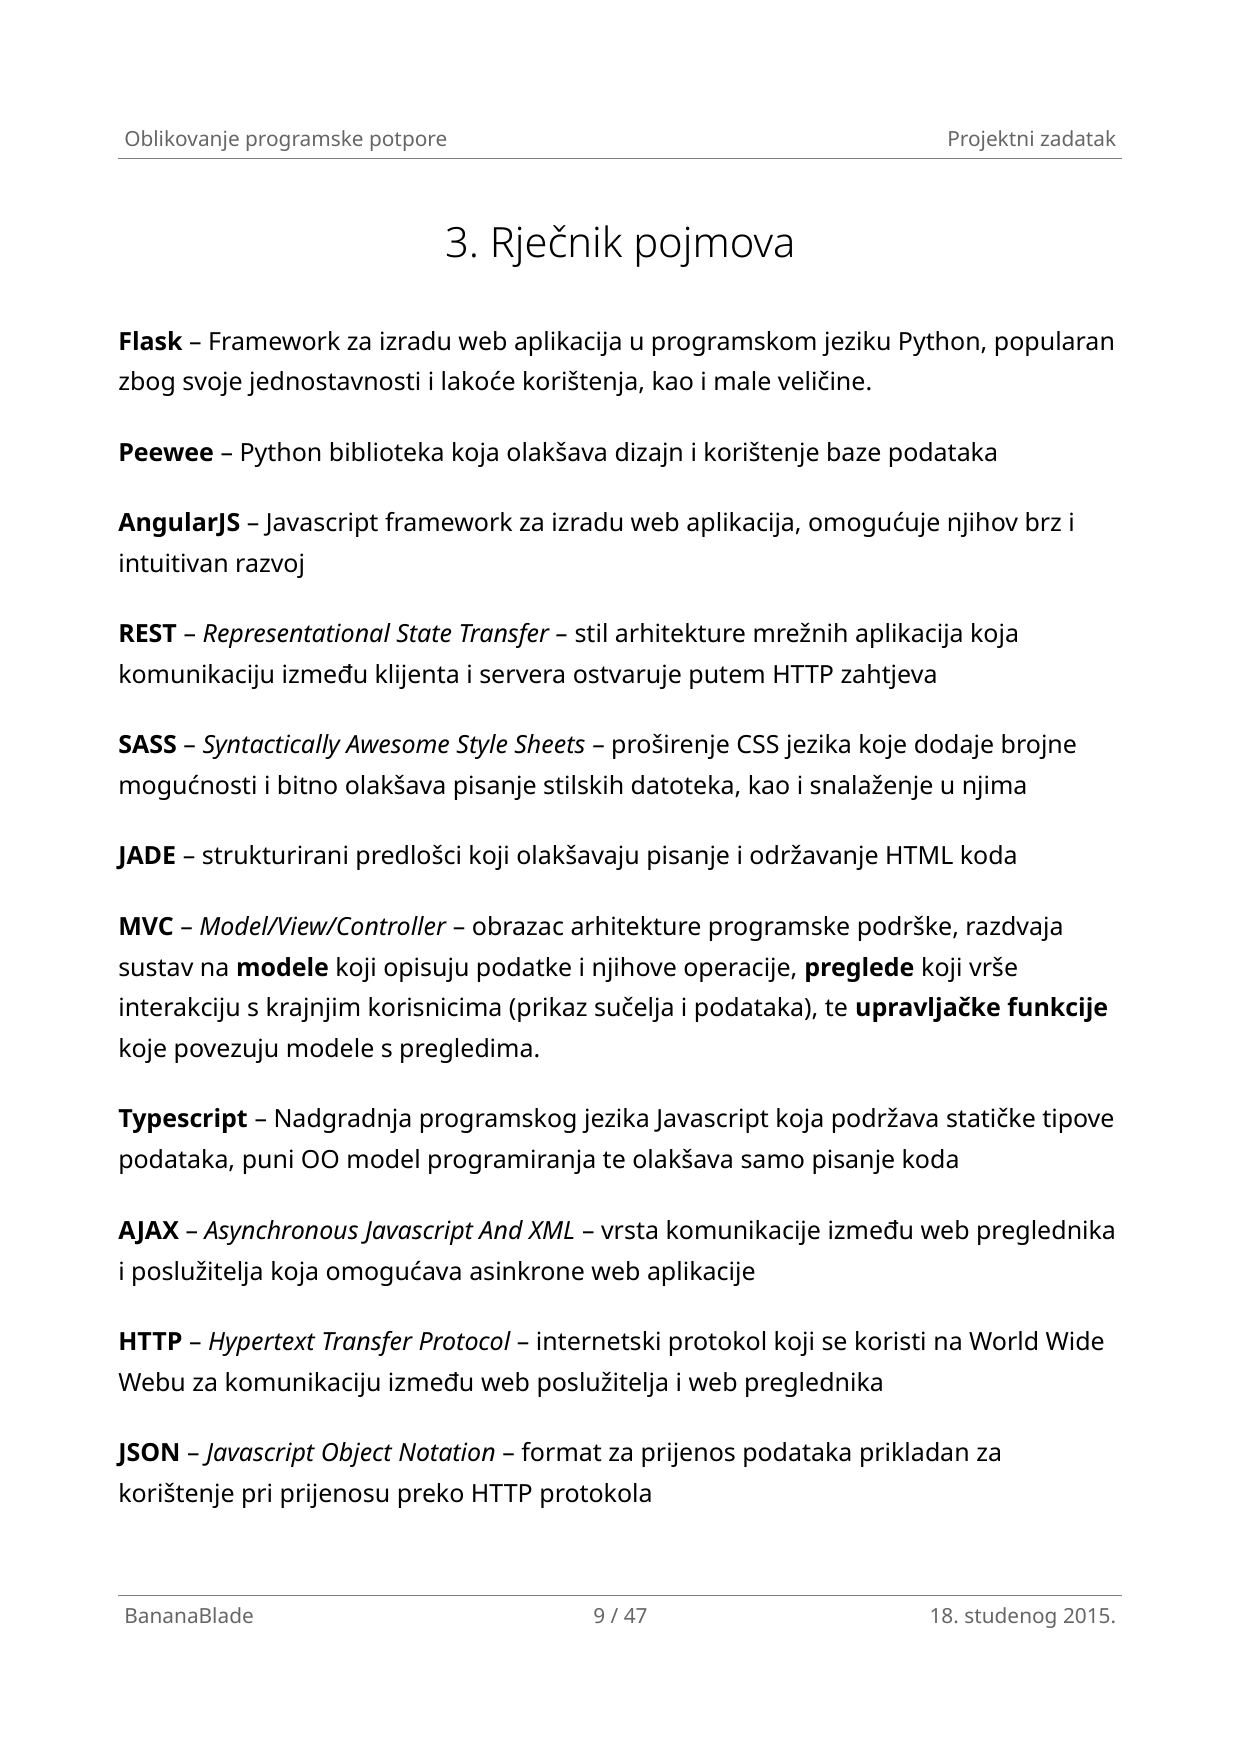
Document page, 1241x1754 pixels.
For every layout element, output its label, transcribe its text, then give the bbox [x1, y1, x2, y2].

text SASS – Syntactically Awesome Style Sheets – proširenje CSS jezika koje dodaje brojne mogućnosti i bitno olakšava pisanje stilskih datoteka, kao i snalaženje u njima [118, 727, 1122, 802]
text JADE – strukturirani predlošci koji olakšavaju pisanje i održavanje HTML koda [118, 838, 1122, 872]
text Peewee – Python biblioteka koja olakšava dizajn i korištenje baze podataka [118, 434, 1122, 468]
text Typescript – Nadgradnja programskog jezika Javascript koja podržava statičke tipove podataka, puni OO model programiranja te olakšava samo pisanje koda [118, 1101, 1122, 1176]
text JSON – Javascript Object Notation – format za prijenos podataka prikladan za korištenje pri prijenosu preko HTTP protokola [118, 1434, 1122, 1509]
subtitle 3. Rječnik pojmova [118, 213, 1122, 270]
text Flask – Framework za izradu web aplikacija u programskom jeziku Python, popularan zbog svoje jednostavnosti i lakoće korištenja, kao i male veličine. [118, 282, 1122, 398]
text REST – Representational State Transfer – stil arhitekture mrežnih aplikacija koja komunikaciju između klijenta i servera ostvaruje putem HTTP zahtjeva [118, 616, 1122, 691]
text AJAX – Asynchronous Javascript And XML – vrsta komunikacije između web preglednika i poslužitelja koja omogućava asinkrone web aplikacije [118, 1212, 1122, 1287]
text AngularJS – Javascript framework za izradu web aplikacija, omogućuje njihov brz i intuitivan razvoj [118, 504, 1122, 579]
text HTTP – Hypertext Transfer Protocol – internetski protokol koji se koristi na World Wide Webu za komunikaciju između web poslužitelja i web preglednika [118, 1323, 1122, 1398]
text MVC – Model/View/Controller – obrazac arhitekture programske podrške, razdvaja sustav na modele koji opisuju podatke i njihove operacije, preglede koji vrše interakciju s krajnjim korisnicima (prikaz sučelja i podataka), te upravljačke funkcije koje povezuju modele s pregledima. [118, 908, 1122, 1065]
